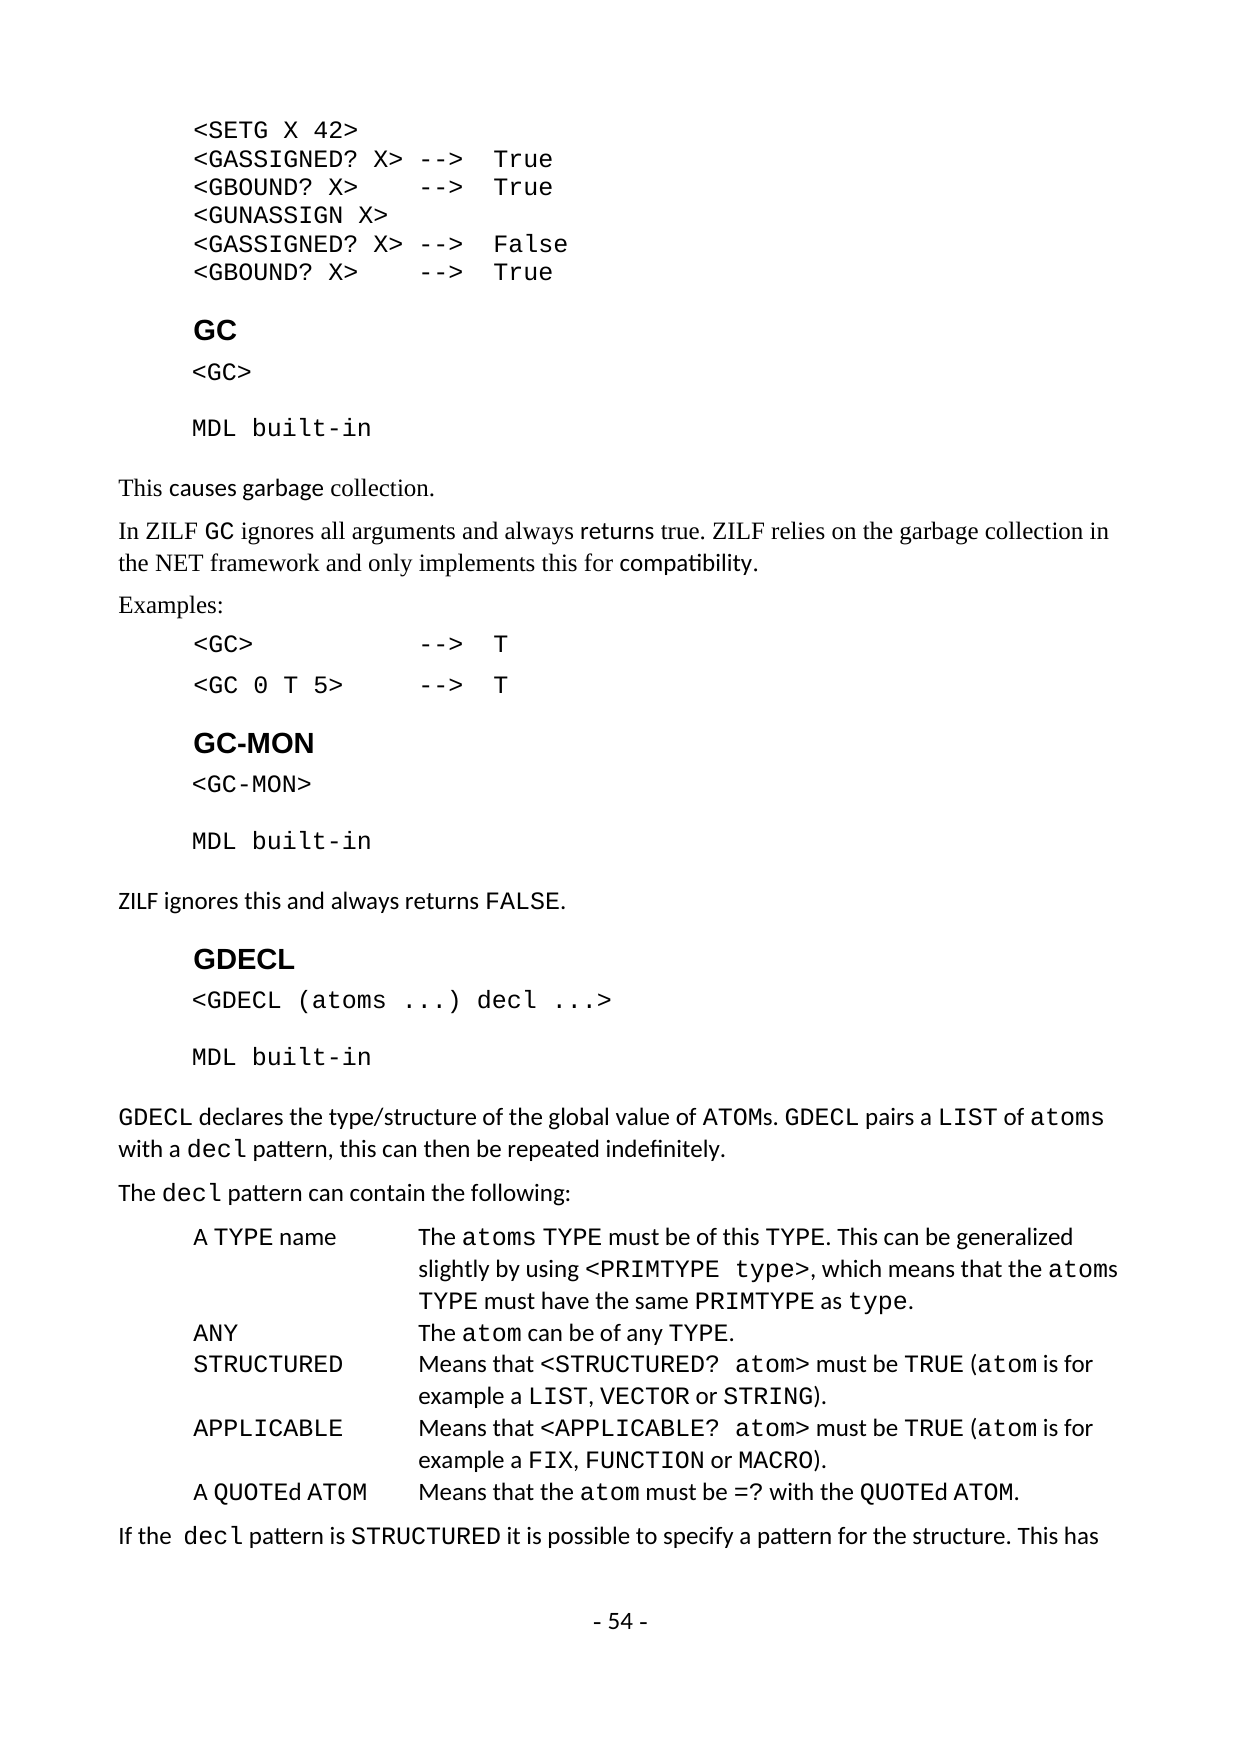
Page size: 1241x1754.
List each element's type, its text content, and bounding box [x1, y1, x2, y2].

text <GC> --> T [118, 632, 1122, 660]
text <GC-MON> [192, 772, 1122, 800]
text This causes garbage collection. [118, 472, 1122, 503]
text In ZILF GC ignores all arguments and always returns true. ZILF relies on the garbage collection in the NET framework and only implements this for compatibility. [118, 516, 1122, 578]
text MDL built-in [192, 828, 1122, 857]
text <SETG X 42> <GASSIGNED? X> --> True <GBOUND? X> --> True <GUNASSIGN X> <GASSIGNED? X> --> False <GBOUND? X> --> True [118, 118, 1122, 288]
text ZILF ignores this and always returns FALSE. [118, 885, 1122, 917]
subtitle GC-MON [118, 726, 1122, 759]
text <GC> [192, 359, 1122, 387]
text If the decl pattern is STRUCTURED it is possible to specify a pattern for the structure. This has [118, 1520, 1122, 1552]
text The decl pattern can contain the following: [118, 1177, 1122, 1209]
text MDL built-in [192, 1044, 1122, 1073]
subtitle GDECL [118, 942, 1122, 975]
text GDECL declares the type/structure of the global value of ATOMs. GDECL pairs a LIST of atoms with a decl pattern, this can then be repeated indefinitely. [118, 1101, 1122, 1165]
text MDL built-in [192, 416, 1122, 444]
text A TYPE name The atoms TYPE must be of this TYPE. This can be generalized slightly by using <PRIMTYPE type>, which means that the atoms TYPE must have the same PRIMTYPE as type. ANY The atom can be of any TYPE. STRUCTURED Means that <STRUCTURED? atom> must be TRUE (atom is for example a LIST, VECTOR or STRING). APPLICABLE Means that <APPLICABLE? atom> must be TRUE (atom is for example a FIX, FUNCTION or MACRO). A QUOTEd ATOM Means that the atom must be =? with the QUOTEd ATOM. [118, 1222, 1122, 1507]
text <GDECL (atoms ...) decl ...> [192, 988, 1122, 1016]
text <GC 0 T 5> --> T [118, 672, 1122, 701]
text Examples: [118, 590, 1122, 619]
subtitle GC [118, 313, 1122, 347]
